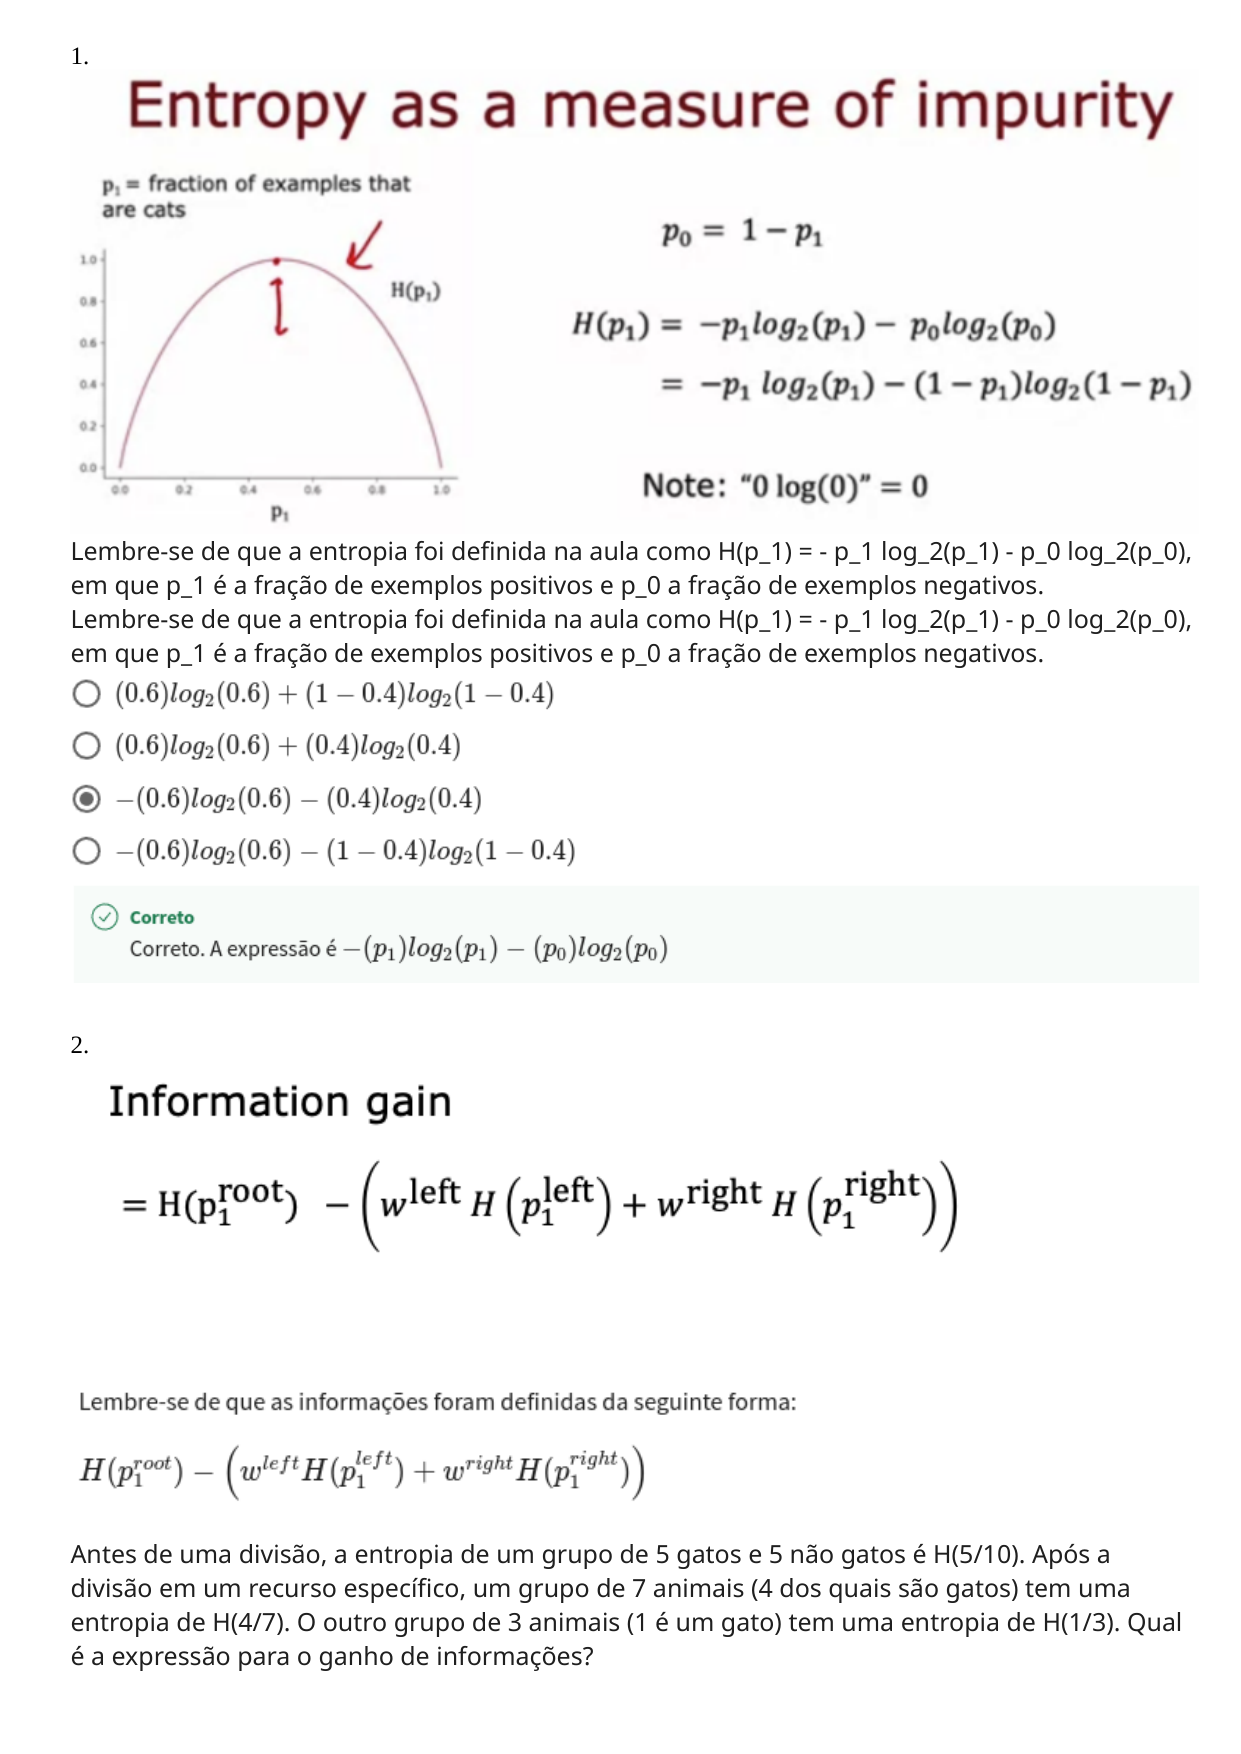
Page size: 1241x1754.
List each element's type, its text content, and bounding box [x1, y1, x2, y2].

picture [70, 1077, 971, 1512]
text Lembre-se de que a entropia foi definida na aula como H(p_1) = - p_1 log_2(p_1) - p_0 log_2(p_0), em que p_1 é a fração de exemplos positivos e p_0 a fração de exemplos negativos. [70, 602, 1199, 670]
picture [70, 670, 1200, 983]
text 2. [70, 1030, 1199, 1059]
text Antes de uma divisão, a entropia de um grupo de 5 gatos e 5 não gatos é H(5/10). Após a divisão em um recurso específico, um grupo de 7 animais (4 dos quais são gatos) tem uma entropia de H(4/7). O outro grupo de 3 animais (1 é um gato) tem uma entropia de H(1/3). Qual é a expressão para o ganho de informações? [70, 1536, 1199, 1673]
text Lembre-se de que a entropia foi definida na aula como H(p_1) = - p_1 log_2(p_1) - p_0 log_2(p_0), em que p_1 é a fração de exemplos positivos e p_0 a fração de exemplos negativos. [70, 534, 1199, 602]
text 1. [70, 41, 1199, 69]
picture [70, 69, 1200, 534]
